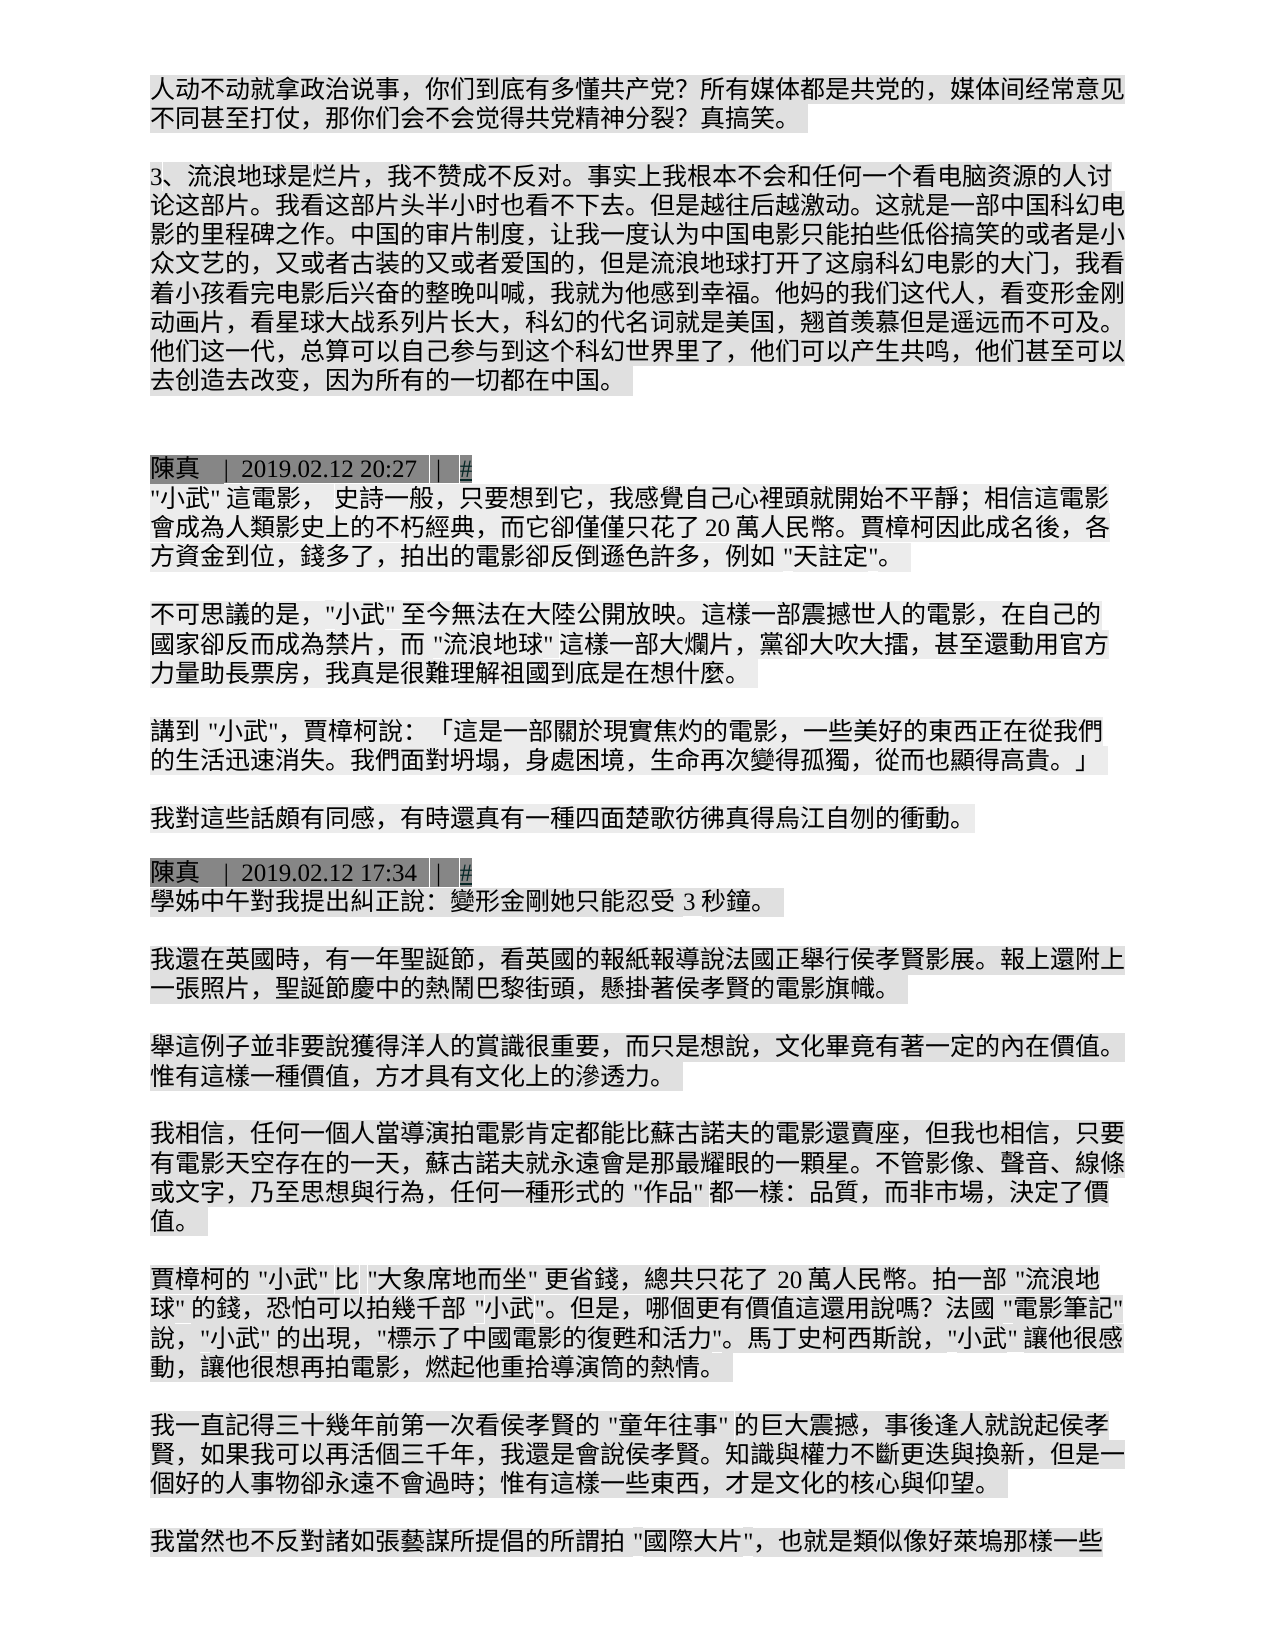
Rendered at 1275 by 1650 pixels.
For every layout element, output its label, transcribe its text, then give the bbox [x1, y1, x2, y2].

text 學姊中午對我提出糾正說：變形金剛她只能忍受 3 秒鐘。 我還在英國時，有一年聖誕節，看英國的報紙報導說法國正舉行侯孝賢影展。報上還附上一張照片，聖誕節慶中的熱鬧巴黎街頭，懸掛著侯孝賢的電影旗幟。 舉這例子並非要說獲得洋人的賞識很重要，而只是想說，文化畢竟有著一定的內在價值。惟有這樣一種價值，方才具有文化上的滲透力。 我相信，任何一個人當導演拍電影肯定都能比蘇古諾夫的電影還賣座，但我也相信，只要有電影天空存在的一天，蘇古諾夫就永遠會是那最耀眼的一顆星。不管影像、聲音、線條或文字，乃至思想與行為，任何一種形式的 "作品" 都一樣：品質，而非市場，決定了價值。 賈樟柯的 "小武" 比 "大象席地而坐" 更省錢，總共只花了 20萬人民幣。拍一部 "流浪地球" 的錢，恐怕可以拍幾千部 "小武"。但是，哪個更有價值這還用說嗎？法國 "電影筆記" 說，"小武" 的出現，"標示了中國電影的復甦和活力"。馬丁史柯西斯說，"小武" 讓他很感動，讓他很想再拍電影，燃起他重拾導演筒的熱情。 我一直記得三十幾年前第一次看侯孝賢的 "童年往事" 的巨大震撼，事後逢人就說起侯孝賢，如果我可以再活個三千年，我還是會說侯孝賢。知識與權力不斷更迭與換新，但是一個好的人事物卻永遠不會過時；惟有這樣一些東西，才是文化的核心與仰望。 我當然也不反對諸如張藝謀所提倡的所謂拍 "國際大片"，也就是類似像好萊塢那樣一些 [150, 887, 1125, 1557]
text 陳真 | 2019.02.12 17:34 | # [150, 858, 1125, 887]
text 1、只要有钱就能拍出这样的片，这是多傲慢才说出这种话？这就好比说，只要有钱，任何国家都能成立一个台积电，只要有钱，任何国家都能生产航空母舰。 这个世界只有好莱坞才能拍出这样的片子，是因为只有它才具备电影的工业化，其他国家都不具备。这次流浪地球让大家激动的一个原因是它超过七成由国内公司制作完成，这等于说，中国的电影工业化已经初具规模了。我们学习好莱坞，是学习它的工业化。 2、政府动用资源鼓吹这部片?这是有多大的偏见才说出这种话？当初中影公司想拍这部片，结果所有国际国内的知名导演都拒绝了，最后找了郭帆让他试试看。 郭帆是个只拍过两部小片的小导演，根本没人认识。他为了接这部片，自己花了一百万做前期工作，到好莱坞学习，就像卡梅隆为阿凡达建立了一个世界那样，郭帆也找了很多科学家一起，为流浪地球建立了一套世界观，当他为中影的领导们展示流浪地球的世界观架构说明书，流浪地球的100年编年史，3000张概念图、8000张分镜头，惊心动魄而充满中国味的剧本时，他们都感动的流泪了，第二天就通知郭帆正式接拍这部片。 拍这部片途中，预算不够，投资商不看好，撤资。郭帆把全副身家900万拿出来，编剧卖车凑钱，摄影自己买器材给剧组用，整个剧组主动减薪，最后主演之一吴京免费出演，还投了6000万才度过难关。这部片就是这么拼出来的。而且因为不被看好，春节档期排片计划并不多。但是所有看完这部片的人都在社交媒体和朋友圈狂推，票房越来越高，电影院线才不断加影。这里面有个屁政府的作用，还观察者网？那算个屁主流媒体，它连共党的亲儿子都不算。这部片就是彻头彻尾的民间投资民间追捧，不管什么官媒发文或是什么部委表态，都只是和全世界的新闻媒体一样，在蹭热度帮助自己涨粉而已。不要以为自己看了几篇文章，就洞悉了什么一样，这样不但可笑，而且我们大陆人越来越恶心你们台湾人动不动就拿政治说事，你们到底有多懂共产党？所有媒体都是共党的，媒体间经常意见不同甚至打仗，那你们会不会觉得共党精神分裂？真搞笑。 3、流浪地球是烂片，我不赞成不反对。事实上我根本不会和任何一个看电脑资源的人讨论这部片。我看这部片头半小时也看不下去。但是越往后越激动。这就是一部中国科幻电影的里程碑之作。中国的审片制度，让我一度认为中国电影只能拍些低俗搞笑的或者是小众文艺的，又或者古装的又或者爱国的，但是流浪地球打开了这扇科幻电影的大门，我看着小孩看完电影后兴奋的整晚叫喊，我就为他感到幸福。他妈的我们这代人，看变形金刚动画片，看星球大战系列片长大，科幻的代名词就是美国，翘首羡慕但是遥远而不可及。他们这一代，总算可以自己参与到这个科幻世界里了，他们可以产生共鸣，他们甚至可以去创造去改变，因为所有的一切都在中国。 [150, 75, 1125, 429]
text 陳真 | 2019.02.12 20:27 | # [150, 454, 1125, 484]
text "小武" 這電影， 史詩一般，只要想到它，我感覺自己心裡頭就開始不平靜；相信這電影會成為人類影史上的不朽經典，而它卻僅僅只花了20萬人民幣。賈樟柯因此成名後，各方資金到位，錢多了，拍出的電影卻反倒遜色許多，例如 "天註定"。 不可思議的是，"小武" 至今無法在大陸公開放映。這樣一部震撼世人的電影，在自己的國家卻反而成為禁片，而 "流浪地球" 這樣一部大爛片，黨卻大吹大擂，甚至還動用官方力量助長票房，我真是很難理解祖國到底是在想什麼。 講到 "小武"，賈樟柯說：「這是一部關於現實焦灼的電影，一些美好的東西正在從我們的生活迅速消失。我們面對坍塌，身處困境，生命再次變得孤獨，從而也顯得高貴。」 我對這些話頗有同感，有時還真有一種四面楚歌彷彿真得烏江自刎的衝動。 [150, 484, 1125, 833]
